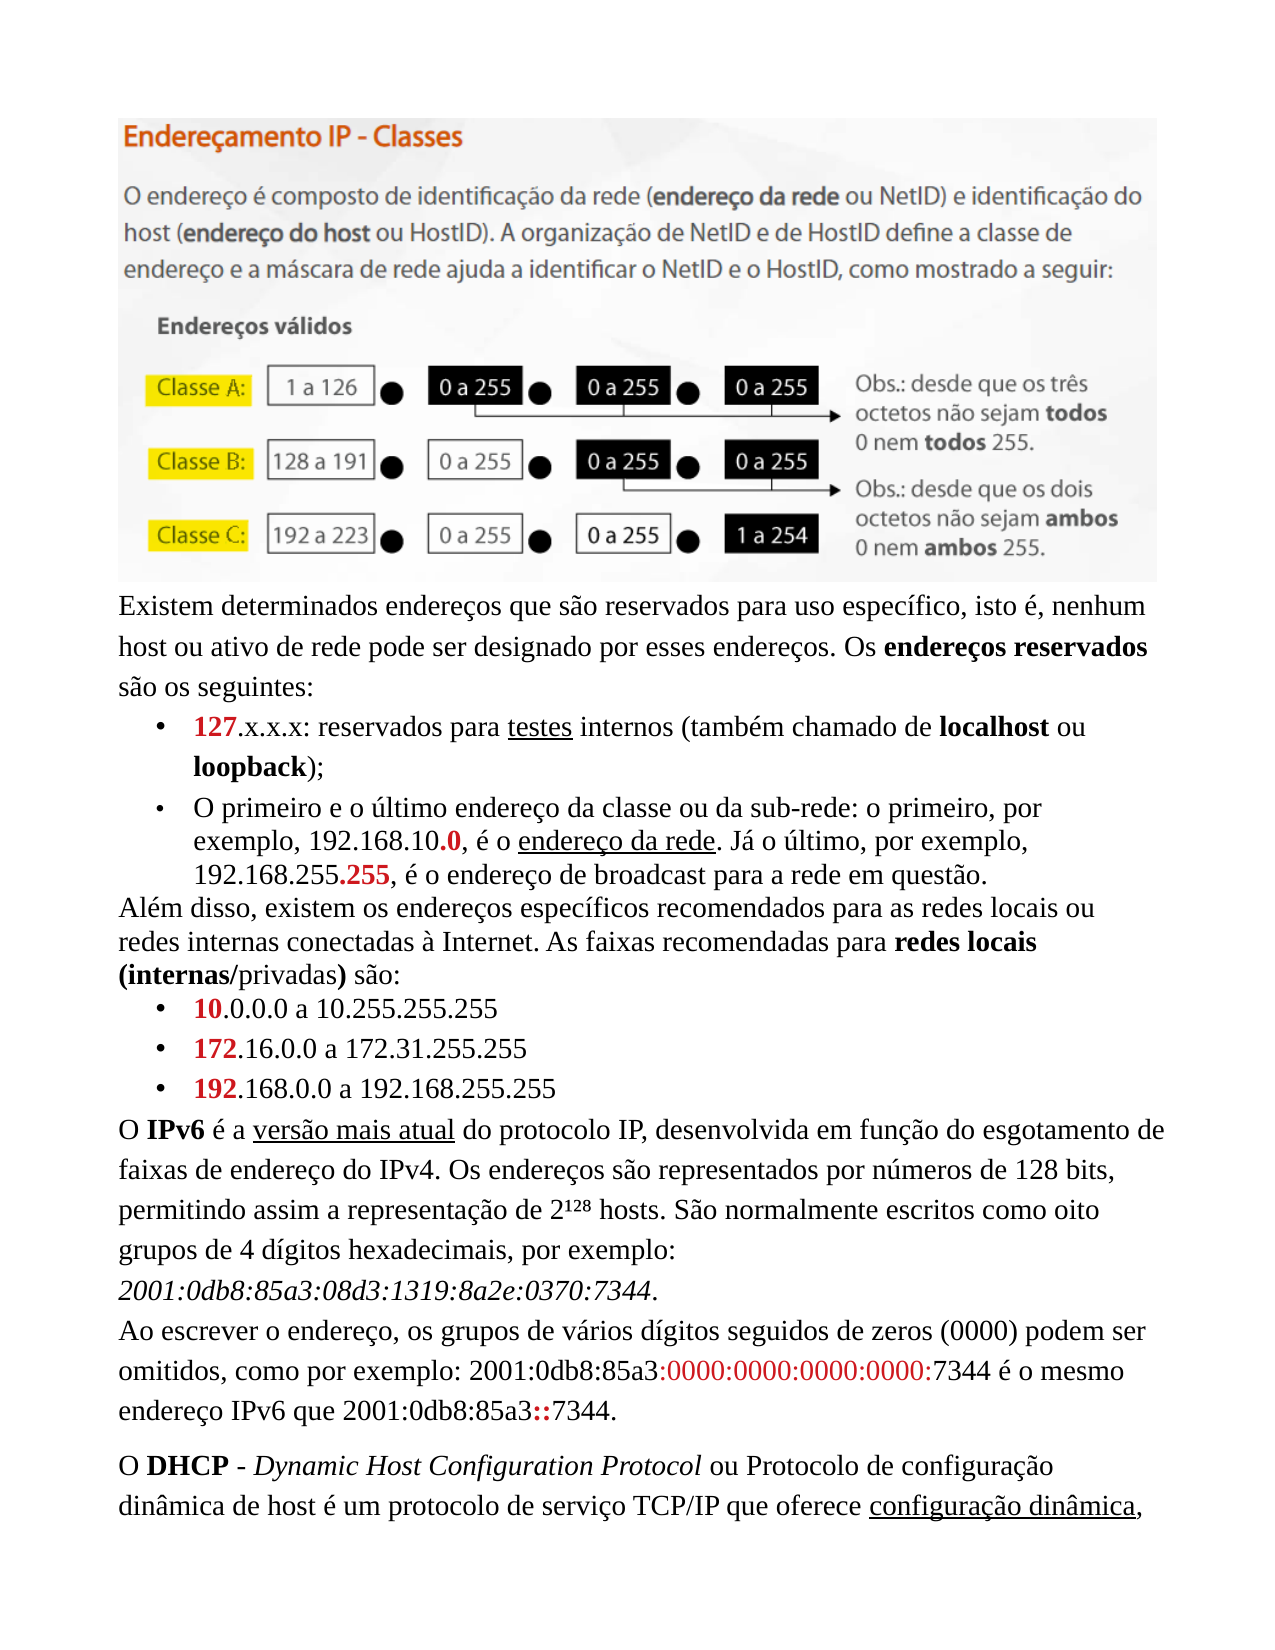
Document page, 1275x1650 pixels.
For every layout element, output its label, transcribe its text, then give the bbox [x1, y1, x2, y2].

text Além disso, existem os endereços específicos recomendados para as redes locais ou redes internas conectadas à Internet. As faixas recomendadas para redes locais (internas/privadas) são: [118, 890, 1157, 991]
text O IPv6 é a versão mais atual do protocolo IP, desenvolvida em função do esgotamento de faixas de endereço do IPv4. Os endereços são representados por números de 128 bits, permitindo assim a representação de 2¹²⁸ hosts. São normalmente escritos como oito grupos de 4 dígitos hexadecimais, por exemplo: 2001:0db8:85a3:08d3:1319:8a2e:0370:7344. Ao escrever o endereço, os grupos de vários dígitos seguidos de zeros (0000) podem ser omitidos, como por exemplo: 2001:0db8:85a3:0000:0000:0000:0000:7344 é o mesmo endereço IPv6 que 2001:0db8:85a3::7344. [118, 1112, 1186, 1427]
list 10.0.0.0 a 10.255.255.255 [156, 991, 1157, 1024]
text Existem determinados endereços que são reservados para uso específico, isto é, nenhum host ou ativo de rede pode ser designado por esses endereços. Os endereços reservados são os seguintes: [118, 582, 1157, 702]
list 172.16.0.0 a 172.31.255.255 [156, 1031, 1157, 1065]
text O DHCP - Dynamic Host Configuration Protocol ou Protocolo de configuração dinâmica de host é um protocolo de serviço TCP/IP que oferece configuração dinâmica, [118, 1448, 1157, 1522]
list 127.x.x.x: reservados para testes internos (também chamado de localhost ou loopback); [156, 709, 1157, 783]
list O primeiro e o último endereço da classe ou da sub-rede: o primeiro, por exemplo, 192.168.10.0, é o endereço da rede. Já o último, por exemplo, 192.168.255.255, é o endereço de broadcast para a rede em questão. [156, 790, 1157, 890]
picture [118, 118, 1157, 582]
list 192.168.0.0 a 192.168.255.255 [156, 1072, 1157, 1105]
